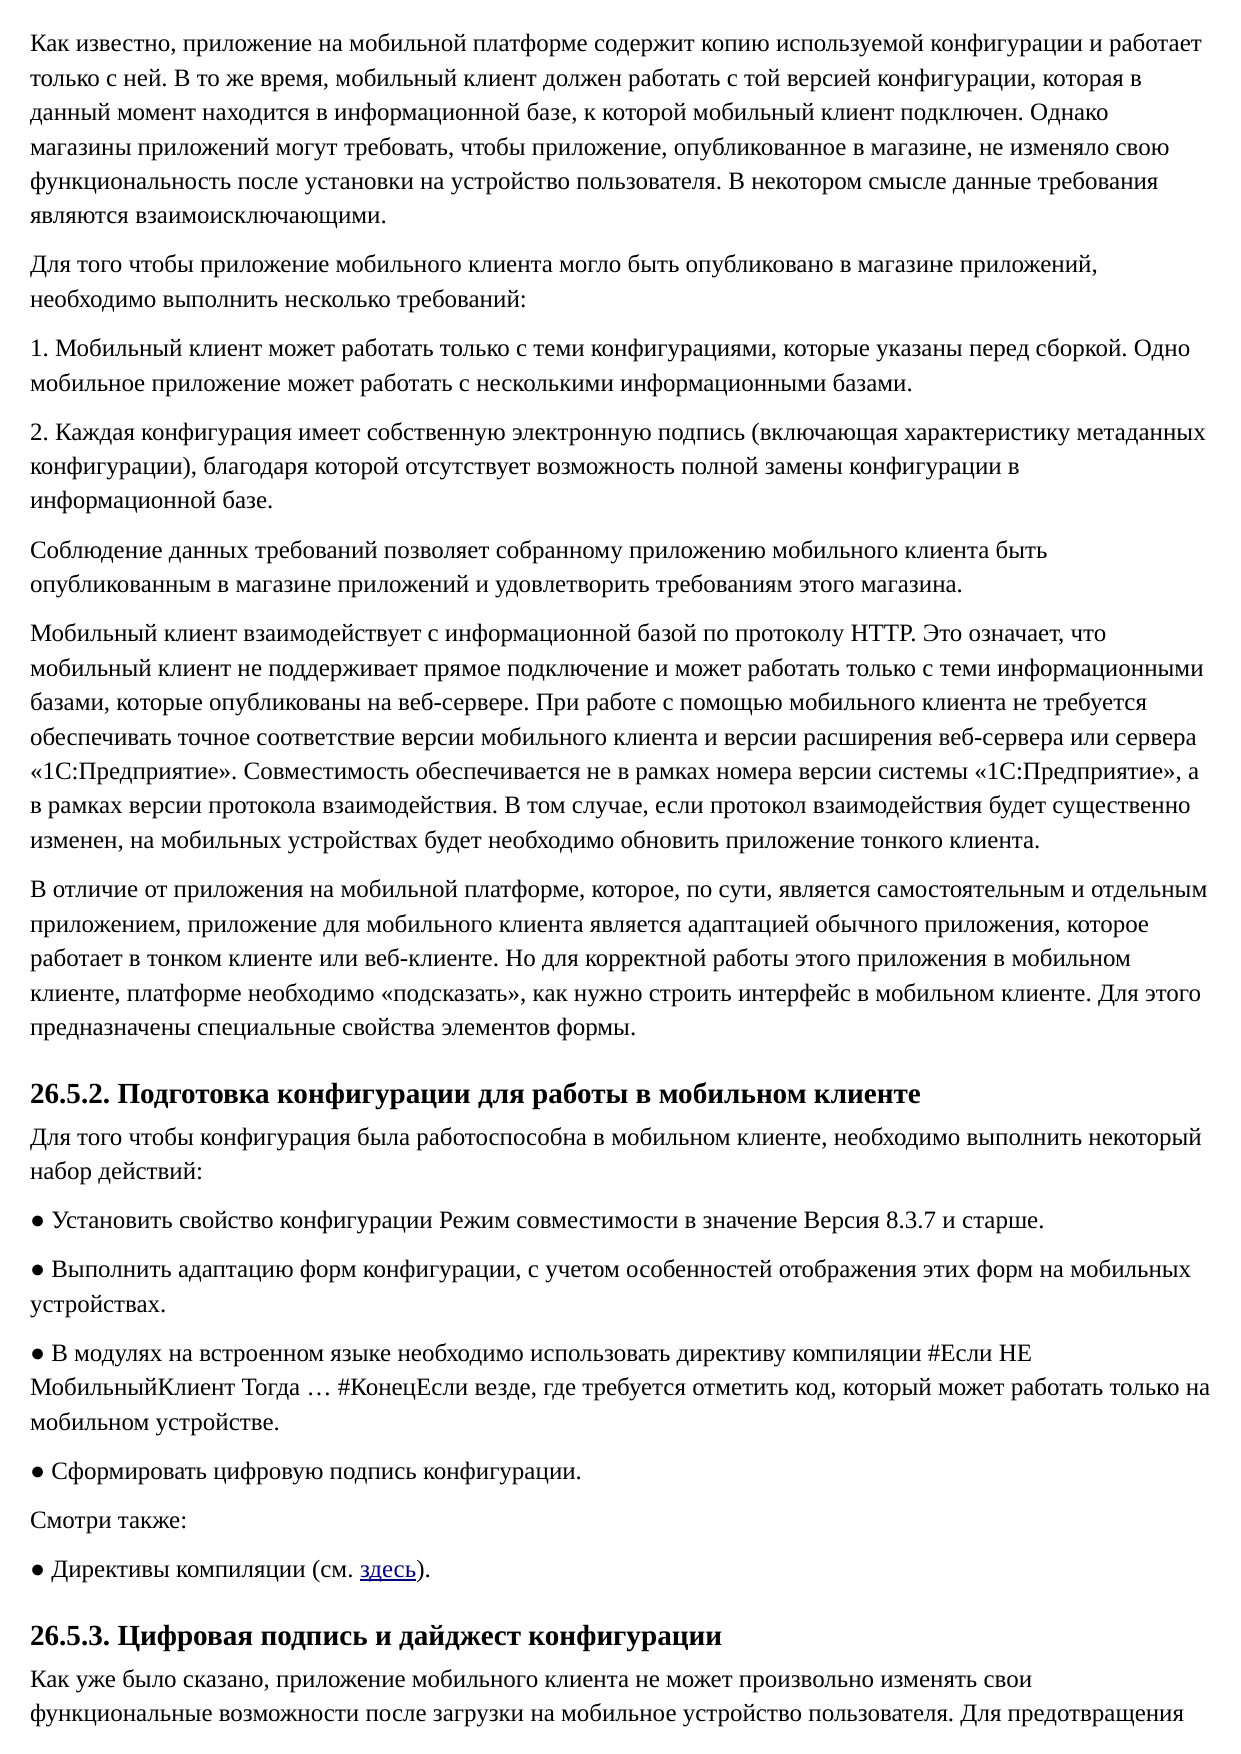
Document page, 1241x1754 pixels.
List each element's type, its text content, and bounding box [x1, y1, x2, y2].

text Для того чтобы конфигурация была работоспособна в мобильном клиенте, необходимо выполнить некоторый набор действий: [30, 1122, 1211, 1185]
text Соблюдение данных требований позволяет собранному приложению мобильного клиента быть опубликованным в магазине приложений и удовлетворить требованиям этого магазина. [30, 535, 1211, 598]
text 2. Каждая конфигурация имеет собственную электронную подпись (включающая характеристику метаданных конфигурации), благодаря которой отсутствует возможность полной замены конфигурации в информационной базе. [30, 417, 1211, 514]
text ● Выполнить адаптацию форм конфигурации, с учетом особенностей отображения этих форм на мобильных устройствах. [30, 1254, 1211, 1318]
text В отличие от приложения на мобильной платформе, которое, по сути, является самостоятельным и отдельным приложением, приложение для мобильного клиента является адаптацией обычного приложения, которое работает в тонком клиенте или веб-клиенте. Но для корректной работы этого приложения в мобильном клиенте, платформе необходимо «подсказать», как нужно строить интерфейс в мобильном клиенте. Для этого предназначены специальные свойства элементов формы. [30, 874, 1211, 1041]
text Как известно, приложение на мобильной платформе содержит копию используемой конфигурации и работает только с ней. В то же время, мобильный клиент должен работать с той версией конфигурации, которая в данный момент находится в информационной базе, к которой мобильный клиент подключен. Однако магазины приложений могут требовать, чтобы приложение, опубликованное в магазине, не изменяло свою функциональность после установки на устройство пользователя. В некотором смысле данные требования являются взаимоисключающими. [30, 28, 1211, 229]
text ● Установить свойство конфигурации Режим совместимости в значение Версия 8.3.7 и старше. [30, 1205, 1211, 1234]
text ● Директивы компиляции (см. здесь). [30, 1554, 1211, 1583]
text ● Сформировать цифровую подпись конфигурации. [30, 1456, 1211, 1485]
subtitle 26.5.2. Подготовка конфигурации для работы в мобильном клиенте [30, 1076, 1211, 1109]
subtitle 26.5.3. Цифровая подпись и дайджест конфигурации [30, 1618, 1211, 1651]
text Как уже было сказано, приложение мобильного клиента не может произвольно изменять свои функциональные возможности после загрузки на мобильное устройство пользователя. Для предотвращения [30, 1664, 1211, 1727]
text Для того чтобы приложение мобильного клиента могло быть опубликовано в магазине приложений, необходимо выполнить несколько требований: [30, 249, 1211, 313]
text 1. Мобильный клиент может работать только с теми конфигурациями, которые указаны перед сборкой. Одно мобильное приложение может работать с несколькими информационными базами. [30, 333, 1211, 396]
text ● В модулях на встроенном языке необходимо использовать директиву компиляции #Если НЕ МобильныйКлиент Тогда … #КонецЕсли везде, где требуется отметить код, который может работать только на мобильном устройстве. [30, 1338, 1211, 1436]
text Смотри также: [30, 1505, 1211, 1534]
text Мобильный клиент взаимодействует с информационной базой по протоколу HTTP. Это означает, что мобильный клиент не поддерживает прямое подключение и может работать только с теми информационными базами, которые опубликованы на веб-сервере. При работе с помощью мобильного клиента не требуется обеспечивать точное соответствие версии мобильного клиента и версии расширения веб-сервера или сервера «1С:Предприятие». Совместимость обеспечивается не в рамках номера версии системы «1С:Предприятие», а в рамках версии протокола взаимодействия. В том случае, если протокол взаимодействия будет существенно изменен, на мобильных устройствах будет необходимо обновить приложение тонкого клиента. [30, 618, 1211, 854]
